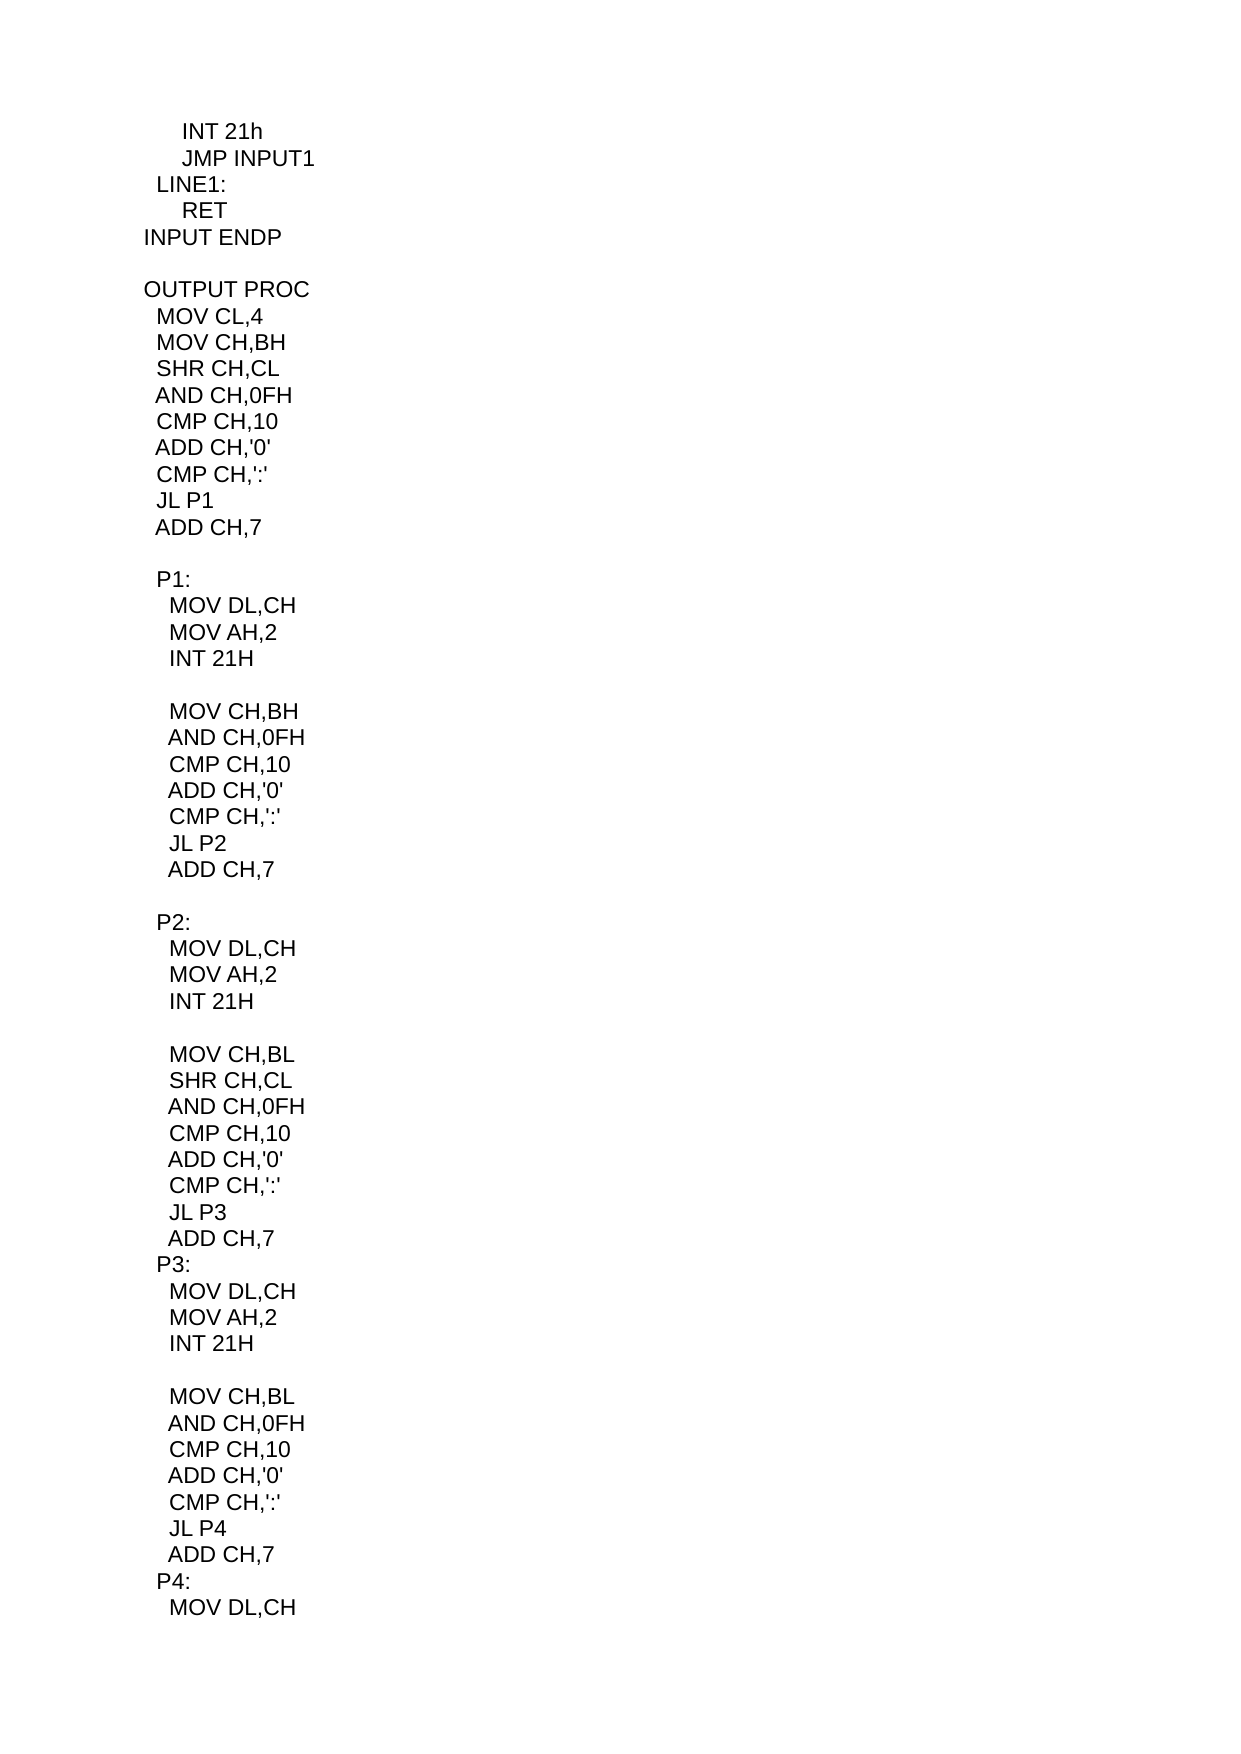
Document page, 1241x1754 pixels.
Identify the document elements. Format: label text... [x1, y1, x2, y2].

text SHR CH,CL [118, 355, 1122, 382]
text AND CH,0FH [118, 724, 1122, 751]
text MOV CH,BH [118, 329, 1122, 355]
text CMP CH,10 [118, 751, 1122, 777]
text JL P2 [118, 830, 1122, 856]
text P3: [118, 1251, 1122, 1278]
text INPUT ENDP [118, 223, 1122, 250]
text P2: [118, 909, 1122, 935]
text OUTPUT PROC [118, 276, 1122, 303]
text MOV AH,2 [118, 619, 1122, 645]
text MOV CH,BH [118, 698, 1122, 724]
text ADD CH,7 [118, 1225, 1122, 1251]
text ADD CH,'0' [118, 1462, 1122, 1488]
text MOV DL,CH [118, 935, 1122, 961]
text ADD CH,7 [118, 1541, 1122, 1568]
text JL P3 [118, 1199, 1122, 1225]
text JMP INPUT1 [118, 144, 1122, 171]
text MOV DL,CH [118, 592, 1122, 619]
text INT 21h [118, 118, 1122, 144]
text AND CH,0FH [118, 1093, 1122, 1119]
text MOV CH,BL [118, 1041, 1122, 1067]
text MOV CH,BL [118, 1383, 1122, 1409]
text CMP CH,10 [118, 1119, 1122, 1146]
text ADD CH,'0' [118, 434, 1122, 461]
text AND CH,0FH [118, 1409, 1122, 1436]
text CMP CH,10 [118, 408, 1122, 434]
text MOV CL,4 [118, 303, 1122, 329]
text P1: [118, 566, 1122, 592]
text JL P1 [118, 487, 1122, 513]
text MOV DL,CH [118, 1278, 1122, 1304]
text AND CH,0FH [118, 382, 1122, 408]
text LINE1: [118, 171, 1122, 197]
text INT 21H [118, 645, 1122, 672]
text CMP CH,':' [118, 461, 1122, 487]
text JL P4 [118, 1515, 1122, 1541]
text CMP CH,':' [118, 803, 1122, 830]
text INT 21H [118, 988, 1122, 1014]
text ADD CH,'0' [118, 777, 1122, 803]
text INT 21H [118, 1330, 1122, 1357]
text CMP CH,10 [118, 1436, 1122, 1462]
text ADD CH,'0' [118, 1146, 1122, 1172]
text ADD CH,7 [118, 513, 1122, 540]
text MOV AH,2 [118, 1304, 1122, 1330]
text SHR CH,CL [118, 1067, 1122, 1093]
text CMP CH,':' [118, 1172, 1122, 1199]
text P4: [118, 1568, 1122, 1594]
text ADD CH,7 [118, 856, 1122, 882]
text RET [118, 197, 1122, 223]
text CMP CH,':' [118, 1488, 1122, 1515]
text MOV AH,2 [118, 961, 1122, 988]
text MOV DL,CH [118, 1594, 1122, 1620]
